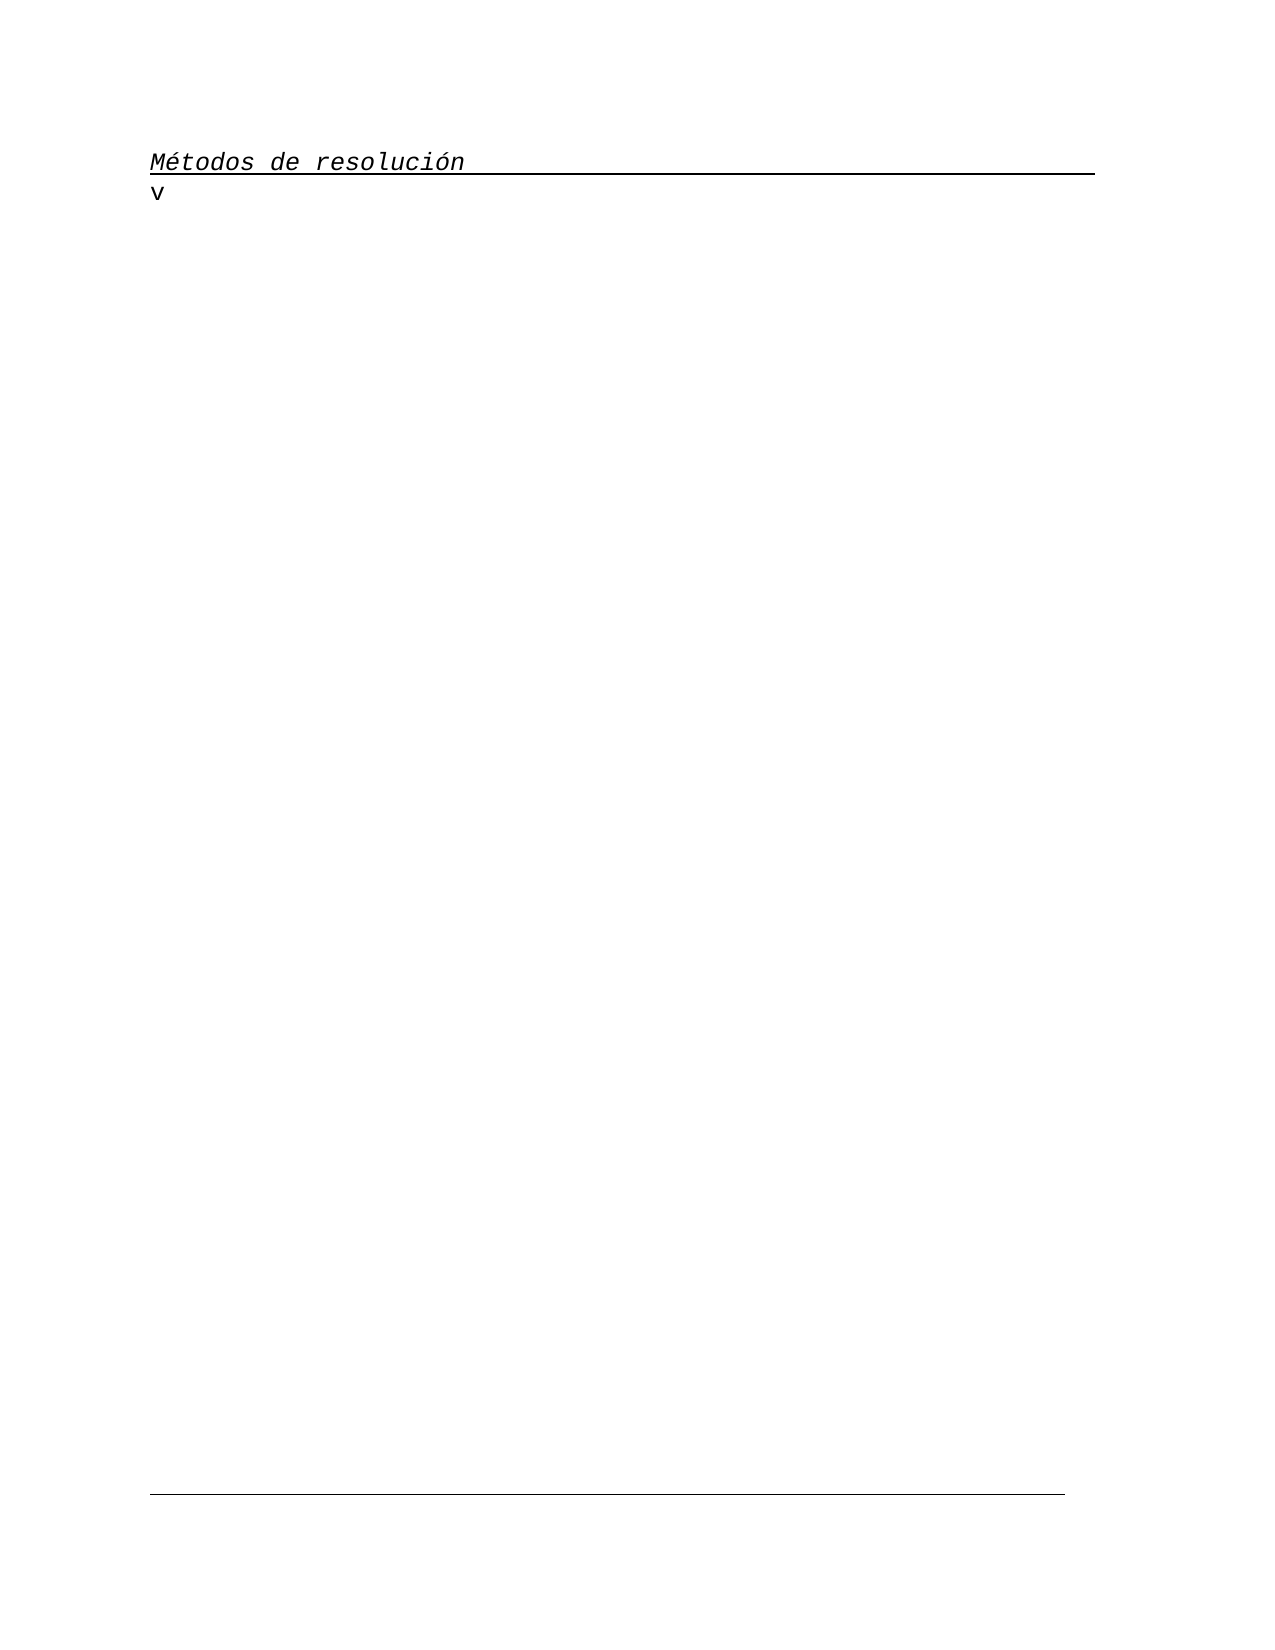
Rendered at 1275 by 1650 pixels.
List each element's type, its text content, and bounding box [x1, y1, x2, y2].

text v [150, 179, 1125, 208]
